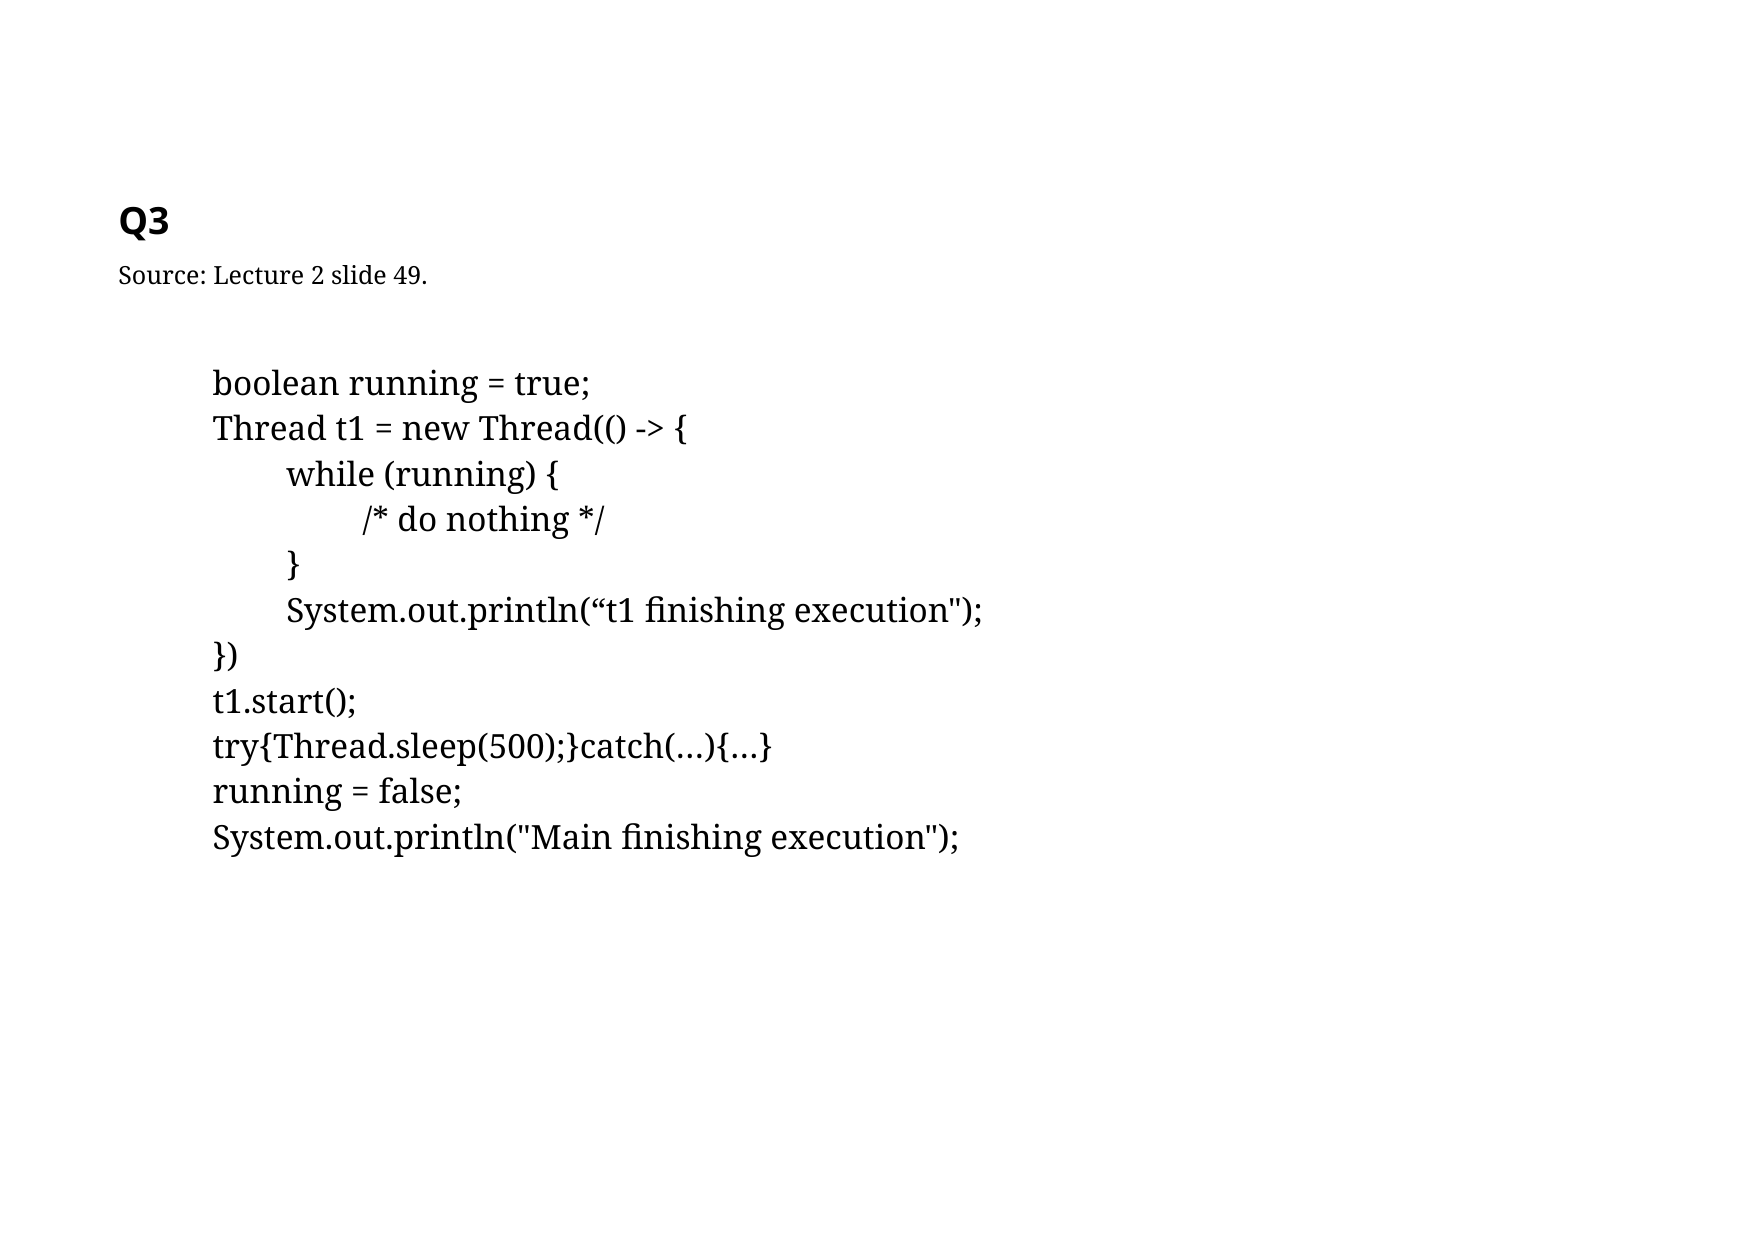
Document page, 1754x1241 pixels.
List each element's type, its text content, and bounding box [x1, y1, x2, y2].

text Source: Lecture 2 slide 49. [118, 258, 1636, 292]
subtitle Q3 [118, 143, 1636, 245]
